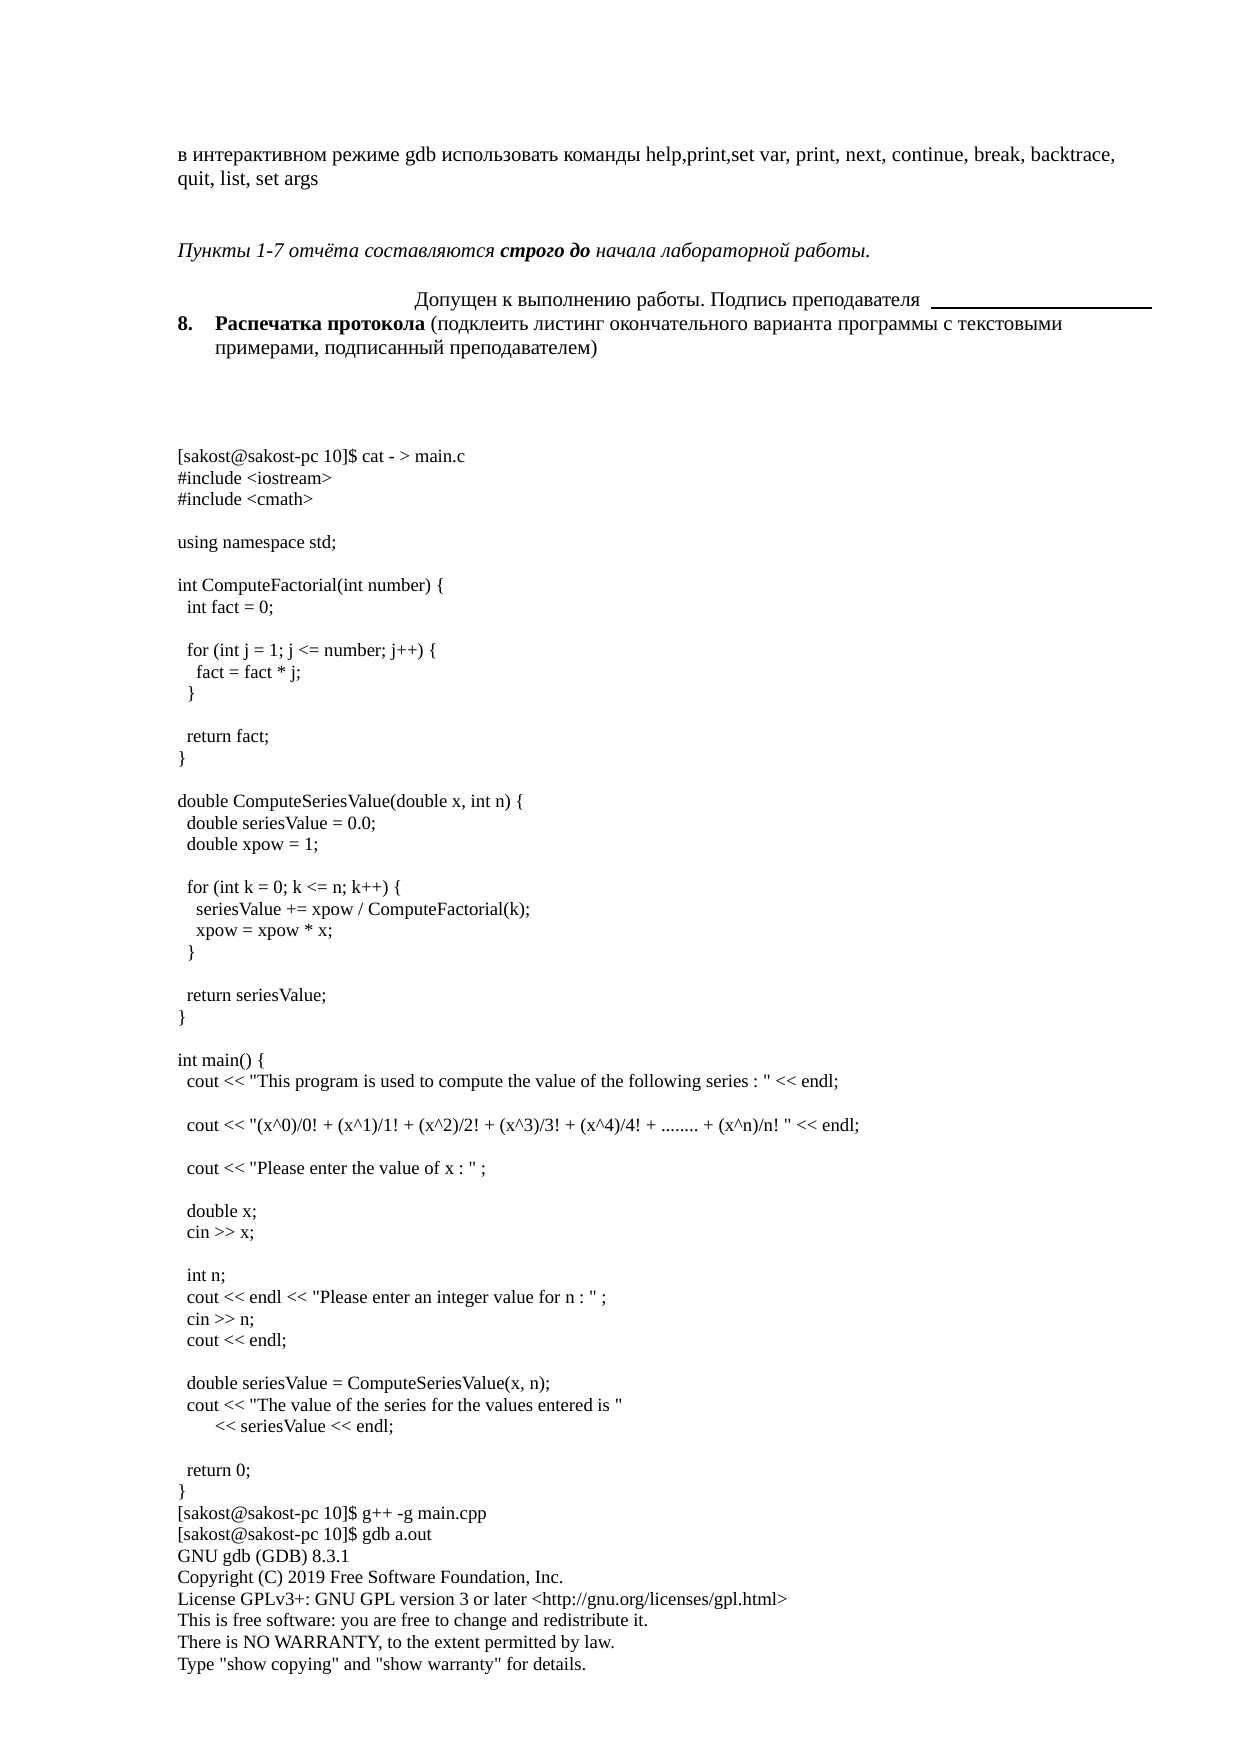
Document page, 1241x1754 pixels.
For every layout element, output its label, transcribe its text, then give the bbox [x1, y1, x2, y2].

text cin >> x; [177, 1221, 1152, 1243]
text } [177, 747, 1152, 768]
text for (int k = 0; k <= n; k++) { [177, 876, 1152, 898]
text int main() { [177, 1049, 1152, 1070]
text в интерактивном режиме gdb использовать команды help,print,set var, print, next, continue, break, backtrace, [177, 142, 1152, 166]
text return 0; [177, 1458, 1152, 1480]
text cout << "This program is used to compute the value of the following series : " << endl; [177, 1070, 1152, 1092]
text xpow = xpow * x; [177, 919, 1152, 941]
text cout << endl << "Please enter an integer value for n : " ; [177, 1286, 1152, 1307]
list Распечатка протокола (подклеить листинг окончательного варианта программы с текстовыми примерами, подписанный преподавателем) [177, 311, 1152, 359]
text for (int j = 1; j <= number; j++) { [177, 639, 1152, 661]
text cout << endl; [177, 1329, 1152, 1351]
text [sakost@sakost-pc 10]$ cat - > main.c [177, 445, 1152, 467]
text double x; [177, 1200, 1152, 1221]
text [sakost@sakost-pc 10]$ g++ -g main.cpp [177, 1502, 1152, 1523]
text } [177, 1006, 1152, 1027]
text return seriesValue; [177, 984, 1152, 1006]
text #include <cmath> [177, 488, 1152, 510]
text double seriesValue = 0.0; [177, 812, 1152, 833]
text Пункты 1-7 отчёта составляются строго до начала лабораторной работы. [177, 238, 1152, 262]
text double seriesValue = ComputeSeriesValue(x, n); [177, 1372, 1152, 1394]
text Допущен к выполнению работы. Подпись преподавателя [177, 287, 1152, 311]
text cout << "Please enter the value of x : " ; [177, 1157, 1152, 1178]
text } [177, 1480, 1152, 1502]
text } [177, 941, 1152, 962]
text int n; [177, 1264, 1152, 1286]
text cout << "(x^0)/0! + (x^1)/1! + (x^2)/2! + (x^3)/3! + (x^4)/4! + ........ + (x^n)/n! " << endl; [177, 1113, 1152, 1135]
text int ComputeFactorial(int number) { [177, 574, 1152, 596]
text int fact = 0; [177, 596, 1152, 617]
text Copyright (C) 2019 Free Software Foundation, Inc. [177, 1566, 1152, 1588]
text return fact; [177, 725, 1152, 747]
text This is free software: you are free to change and redistribute it. [177, 1609, 1152, 1631]
text quit, list, set args [177, 166, 1152, 190]
text } [177, 682, 1152, 704]
text fact = fact * j; [177, 661, 1152, 682]
text #include <iostream> [177, 467, 1152, 488]
text [sakost@sakost-pc 10]$ gdb a.out [177, 1523, 1152, 1545]
text License GPLv3+: GNU GPL version 3 or later <http://gnu.org/licenses/gpl.html> [177, 1588, 1152, 1609]
text double xpow = 1; [177, 833, 1152, 855]
text seriesValue += xpow / ComputeFactorial(k); [177, 898, 1152, 919]
text There is NO WARRANTY, to the extent permitted by law. [177, 1631, 1152, 1652]
text Type "show copying" and "show warranty" for details. [177, 1652, 1152, 1674]
text using namespace std; [177, 531, 1152, 553]
text double ComputeSeriesValue(double x, int n) { [177, 790, 1152, 812]
text cin >> n; [177, 1307, 1152, 1329]
text cout << "The value of the series for the values entered is " [177, 1394, 1152, 1415]
text << seriesValue << endl; [177, 1415, 1152, 1437]
text GNU gdb (GDB) 8.3.1 [177, 1545, 1152, 1566]
